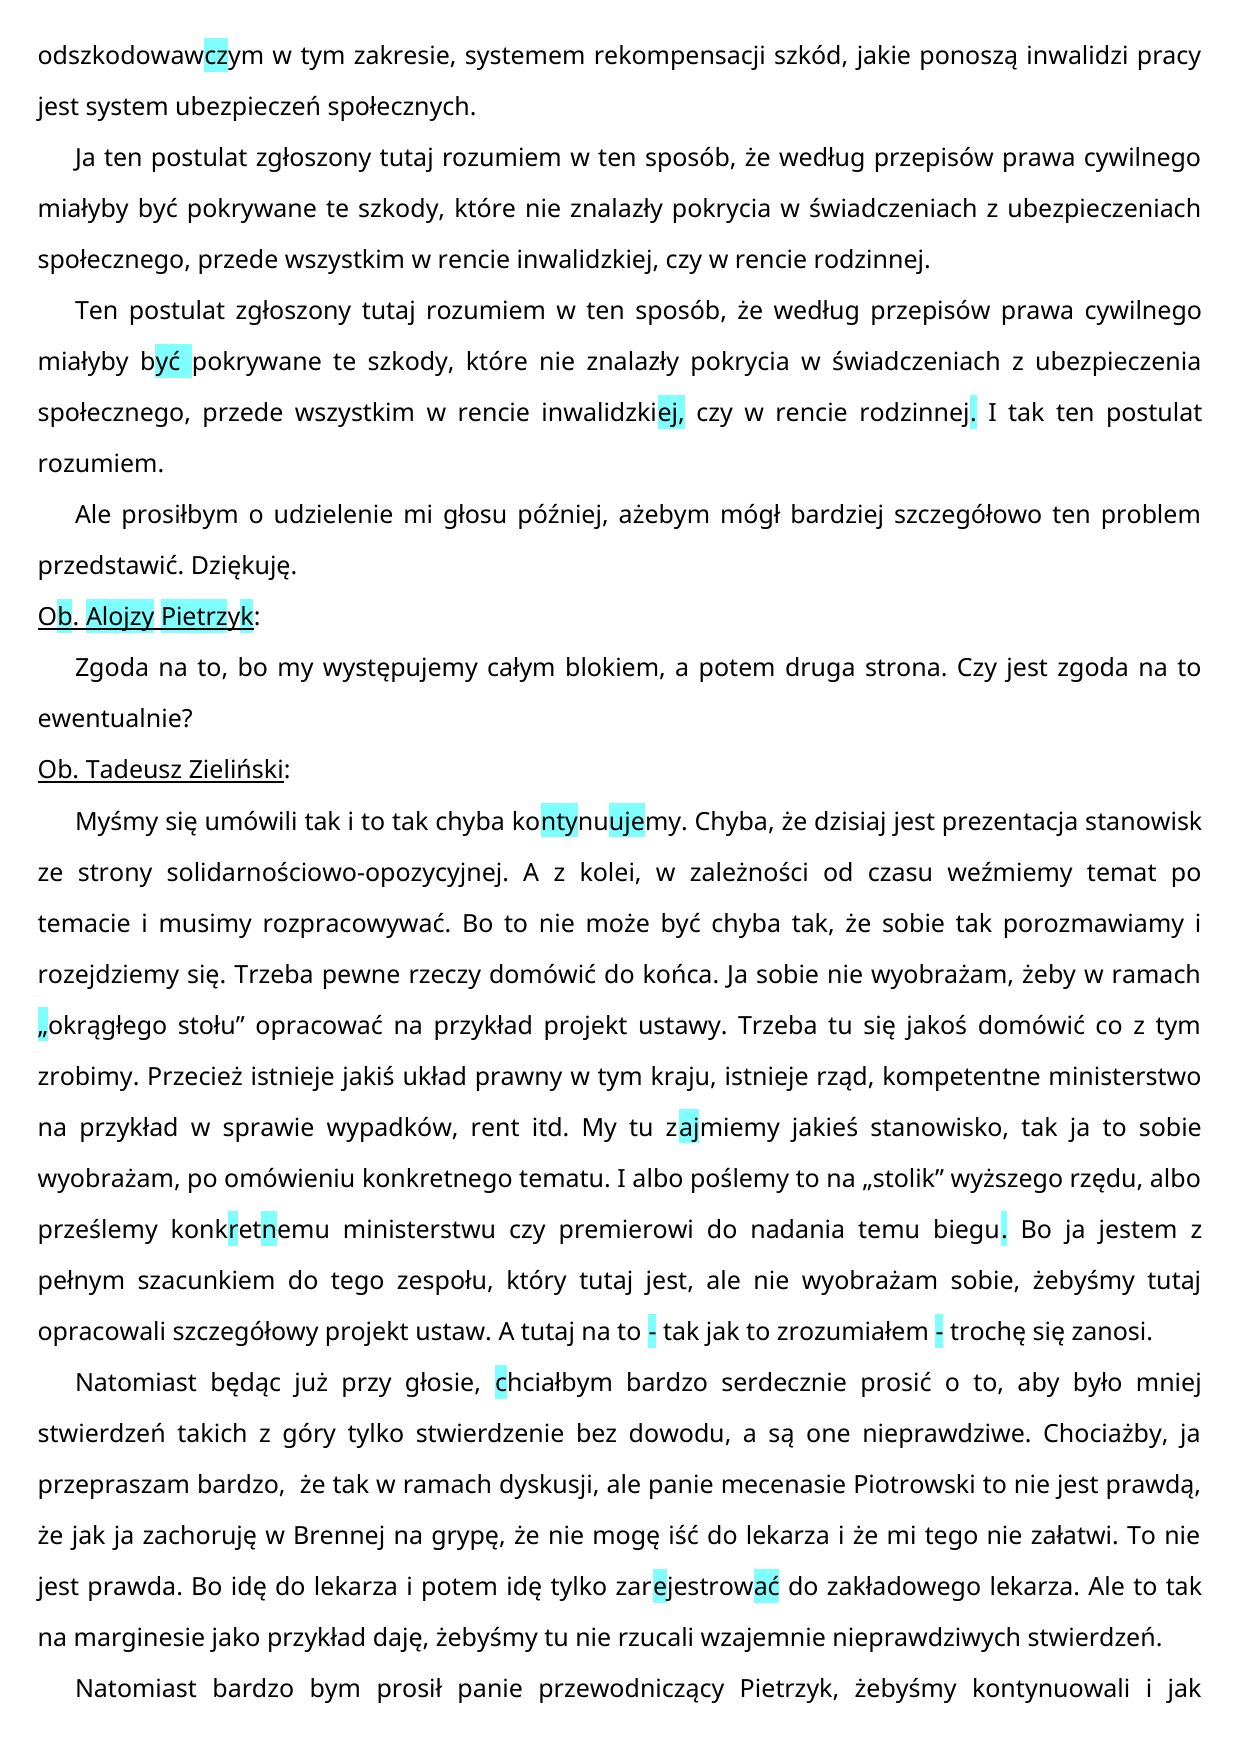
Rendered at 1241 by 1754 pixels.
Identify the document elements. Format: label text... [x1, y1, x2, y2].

text Ten postulat zgłoszony tutaj rozumiem w ten sposób, że według przepisów prawa cywilnego miałyby być pokrywane te szkody, które nie znalazły pokrycia w świadczeniach z ubezpieczenia społecznego, przede wszystkim w rencie inwalidzkiej, czy w rencie rodzinnej. I tak ten postulat rozumiem. [37, 293, 1203, 480]
text Ale prosiłbym o udzielenie mi głosu później, ażebym mógł bardziej szczegółowo ten problem przedstawić. Dziękuję. [37, 497, 1203, 582]
text Ob. Tadeusz Zieliński: [37, 752, 1203, 786]
text Ja ten postulat zgłoszony tutaj rozumiem w ten sposób, że według przepisów prawa cywilnego miałyby być pokrywane te szkody, które nie znalazły pokrycia w świadczeniach z ubezpieczeniach społecznego, przede wszystkim w rencie inwalidzkiej, czy w rencie rodzinnej. [37, 139, 1203, 276]
text Ob. Alojzy Pietrzyk: [37, 599, 1203, 633]
text Natomiast bardzo bym prosił panie przewodniczący Pietrzyk, żebyśmy kontynuowali i jak [37, 1671, 1203, 1705]
text Myśmy się umówili tak i to tak chyba kontynuujemy. Chyba, że dzisiaj jest prezentacja stanowisk ze strony solidarnościowo-opozycyjnej. A z kolei, w zależności od czasu weźmiemy temat po temacie i musimy rozpracowywać. Bo to nie może być chyba tak, że sobie tak porozmawiamy i rozejdziemy się. Trzeba pewne rzeczy domówić do końca. Ja sobie nie wyobrażam, żeby w ramach „okrągłego stołu” opracować na przykład projekt ustawy. Trzeba tu się jakoś domówić co z tym zrobimy. Przecież istnieje jakiś układ prawny w tym kraju, istnieje rząd, kompetentne ministerstwo na przykład w sprawie wypadków, rent itd. My tu zajmiemy jakieś stanowisko, tak ja to sobie wyobrażam, po omówieniu konkretnego tematu. I albo poślemy to na „stolik” wyższego rzędu, albo prześlemy konkretnemu ministerstwu czy premierowi do nadania temu biegu. Bo ja jestem z pełnym szacunkiem do tego zespołu, który tutaj jest, ale nie wyobrażam sobie, żebyśmy tutaj opracowali szczegółowy projekt ustaw. A tutaj na to - tak jak to zrozumiałem - trochę się zanosi. [37, 803, 1203, 1348]
text Zgoda na to, bo my występujemy całym blokiem, a potem druga strona. Czy jest zgoda na to ewentualnie? [37, 650, 1203, 735]
text Natomiast będąc już przy głosie, chciałbym bardzo serdecznie prosić o to, aby było mniej stwierdzeń takich z góry tylko stwierdzenie bez dowodu, a są one nieprawdziwe. Chociażby, ja przepraszam bardzo, że tak w ramach dyskusji, ale panie mecenasie Piotrowski to nie jest prawdą, że jak ja zachoruję w Brennej na grypę, że nie mogę iść do lekarza i że mi tego nie załatwi. To nie jest prawda. Bo idę do lekarza i potem idę tylko zarejestrować do zakładowego lekarza. Ale to tak na marginesie jako przykład daję, żebyśmy tu nie rzucali wzajemnie nieprawdziwych stwierdzeń. [37, 1364, 1203, 1654]
text odszkodowawczym w tym zakresie, systemem rekompensacji szkód, jakie ponoszą inwalidzi pracy jest system ubezpieczeń społecznych. [37, 37, 1203, 123]
